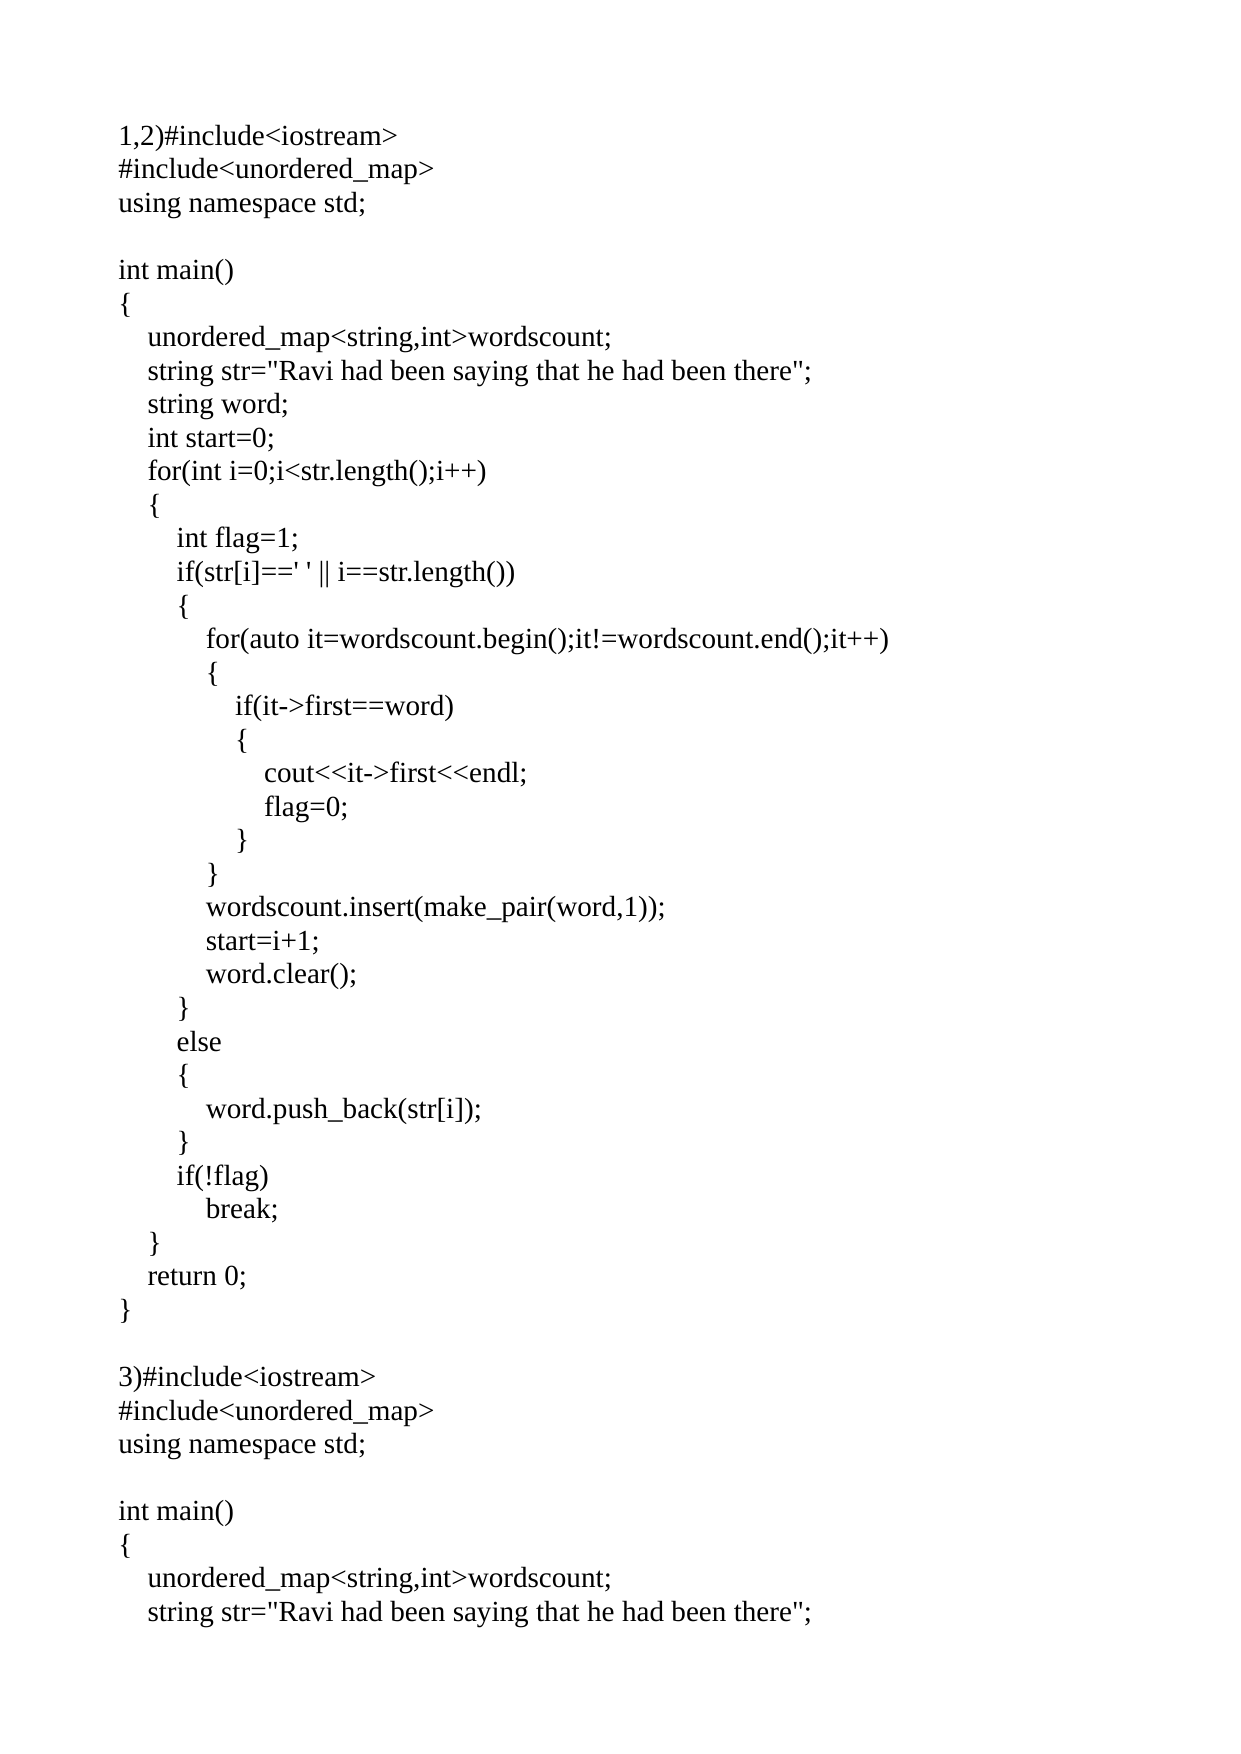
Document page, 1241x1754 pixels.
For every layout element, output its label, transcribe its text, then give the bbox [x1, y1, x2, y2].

text break; [118, 1191, 1122, 1225]
text 3)#include<iostream> [118, 1359, 1122, 1393]
text } [118, 990, 1122, 1024]
text { [118, 1057, 1122, 1091]
text { [118, 655, 1122, 688]
text { [118, 487, 1122, 521]
text { [118, 1527, 1122, 1560]
text if(it->first==word) [118, 688, 1122, 722]
text int main() [118, 252, 1122, 286]
text { [118, 588, 1122, 621]
text word.clear(); [118, 957, 1122, 990]
text string str="Ravi had been saying that he had been there"; [118, 353, 1122, 386]
text int flag=1; [118, 521, 1122, 554]
text unordered_map<string,int>wordscount; [118, 1560, 1122, 1594]
text } [118, 1225, 1122, 1258]
text if(str[i]==' ' || i==str.length()) [118, 554, 1122, 588]
text cout<<it->first<<endl; [118, 755, 1122, 789]
text for(auto it=wordscount.begin();it!=wordscount.end();it++) [118, 621, 1122, 655]
text using namespace std; [118, 1426, 1122, 1460]
text int main() [118, 1493, 1122, 1527]
text } [118, 1292, 1122, 1326]
text return 0; [118, 1258, 1122, 1292]
text { [118, 286, 1122, 319]
text int start=0; [118, 420, 1122, 453]
text start=i+1; [118, 923, 1122, 957]
text unordered_map<string,int>wordscount; [118, 319, 1122, 353]
text string word; [118, 386, 1122, 420]
text flag=0; [118, 789, 1122, 822]
text for(int i=0;i<str.length();i++) [118, 453, 1122, 487]
text using namespace std; [118, 185, 1122, 219]
text word.push_back(str[i]); [118, 1091, 1122, 1124]
text } [118, 1124, 1122, 1158]
text wordscount.insert(make_pair(word,1)); [118, 889, 1122, 923]
text { [118, 722, 1122, 755]
text else [118, 1024, 1122, 1057]
text } [118, 822, 1122, 856]
text #include<unordered_map> [118, 1393, 1122, 1426]
text if(!flag) [118, 1158, 1122, 1191]
text #include<unordered_map> [118, 152, 1122, 185]
text } [118, 856, 1122, 889]
text 1,2)#include<iostream> [118, 118, 1122, 152]
text string str="Ravi had been saying that he had been there"; [118, 1594, 1122, 1627]
